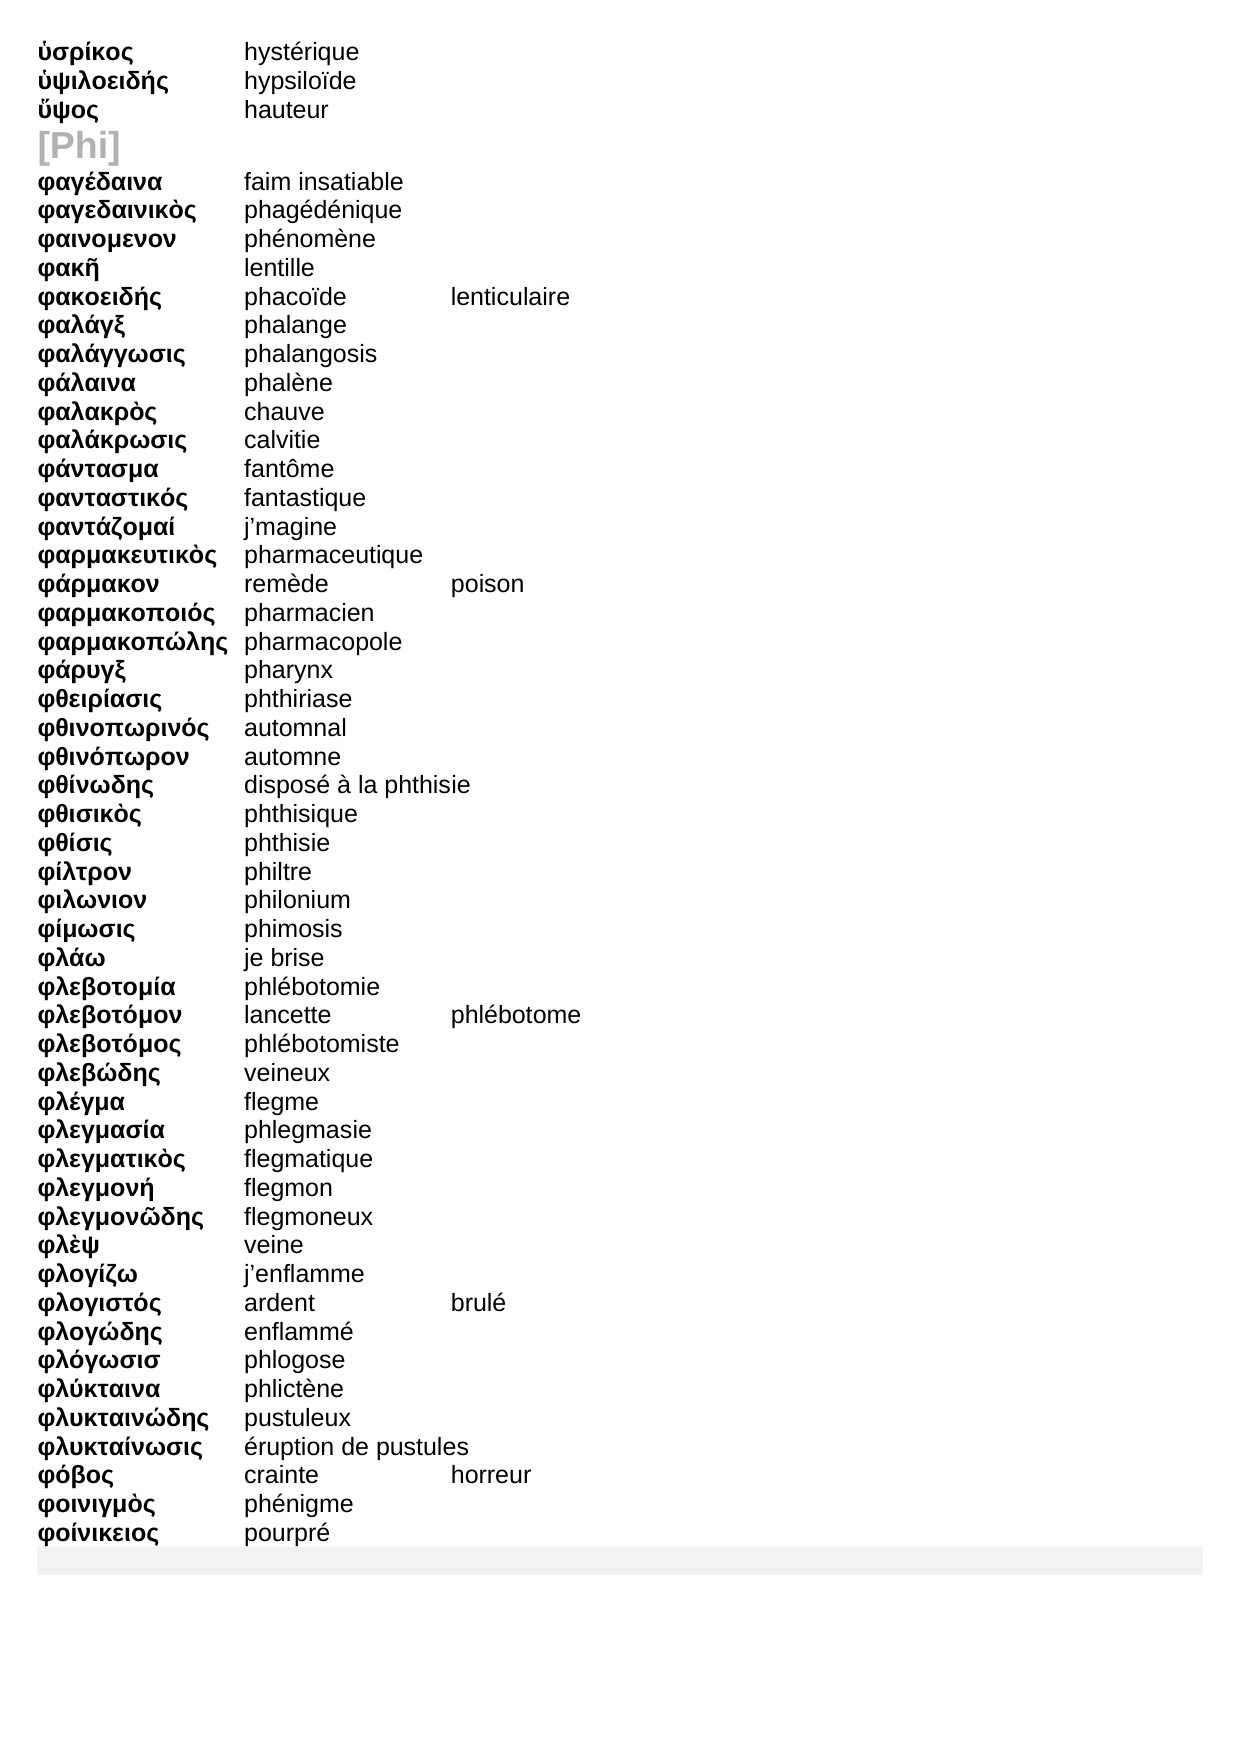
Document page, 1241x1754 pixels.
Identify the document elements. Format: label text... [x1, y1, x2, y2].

text φαλάκρωσις calvitie [37, 425, 1203, 454]
text φαλακρὸς chauve [37, 397, 1203, 425]
text φλεβοτομία phlébotomie [37, 972, 1203, 1000]
text φακῆ lentille [37, 253, 1203, 282]
text φλογίζω j’enflamme [37, 1259, 1203, 1288]
text φακοειδής phacoïde lenticulaire [37, 282, 1203, 310]
text φλεγματικὸς flegmatique [37, 1144, 1203, 1173]
text φλὲψ veine [37, 1230, 1203, 1259]
text φιλωνιον philonium [37, 885, 1203, 914]
text φλέγμα flegme [37, 1087, 1203, 1115]
text φλυκταινώδης pustuleux [37, 1403, 1203, 1432]
text φλογώδης enflammé [37, 1317, 1203, 1345]
text φαρμακοποιός pharmacien [37, 598, 1203, 627]
text φαρμακοπώλης pharmacopole [37, 627, 1203, 655]
text φθίσις phthisie [37, 828, 1203, 857]
text φλεβοτόμος phlébotomiste [37, 1029, 1203, 1058]
text φαγεδαινικὸς phagédénique [37, 195, 1203, 224]
text φάλαινα phalène [37, 368, 1203, 397]
text φάντασμα fantôme [37, 454, 1203, 483]
subtitle [Phi] [37, 123, 1203, 167]
text φλεβώδης veineux [37, 1058, 1203, 1087]
text ὕψος hauteur [37, 95, 1203, 123]
text ὑσρίκoς hystérique [37, 37, 1203, 66]
text φλεγμονή flegmon [37, 1173, 1203, 1202]
text φόβος crainte horreur [37, 1460, 1203, 1489]
text φάρμακον remède poison [37, 569, 1203, 598]
text φοίνικειος pourpré [37, 1518, 1203, 1547]
text φλεγμασία phlegmasie [37, 1115, 1203, 1144]
text φλεγμονῶδης flegmoneux [37, 1202, 1203, 1230]
text φοινιγμὸς phénigme [37, 1489, 1203, 1518]
text φθίνωδης disposé à la phthisie [37, 770, 1203, 799]
text φαγέδαινα faim insatiable [37, 167, 1203, 195]
text φλύκταινα phlictène [37, 1374, 1203, 1403]
text φλογιστός ardent brulé [37, 1288, 1203, 1317]
text φθισικὸς phthisique [37, 799, 1203, 828]
text φλεβοτόμον lancette phlébotome [37, 1000, 1203, 1029]
text φθινόπωρον automne [37, 742, 1203, 770]
text φίλτρον philtre [37, 857, 1203, 885]
text φαινομενον phénomène [37, 224, 1203, 253]
text φάρυγξ pharynx [37, 655, 1203, 684]
text ὑψιλοειδής hypsiloïde [37, 66, 1203, 95]
text φλόγωσισ phlogose [37, 1345, 1203, 1374]
text φλάω je brise [37, 943, 1203, 972]
text φαλάγγωσις phalangosis [37, 339, 1203, 368]
text φίμωσις phimosis [37, 914, 1203, 943]
text φλυκταίνωσις éruption de pustules [37, 1432, 1203, 1460]
text φθινοπωρινός automnal [37, 713, 1203, 742]
text φαντάζομαί j’magine [37, 512, 1203, 540]
text φαρμακευτικὸς pharmaceutique [37, 540, 1203, 569]
text φθειρίασις phthiriase [37, 684, 1203, 713]
text φανταστικός fantastique [37, 483, 1203, 512]
text φαλάγξ phalange [37, 310, 1203, 339]
